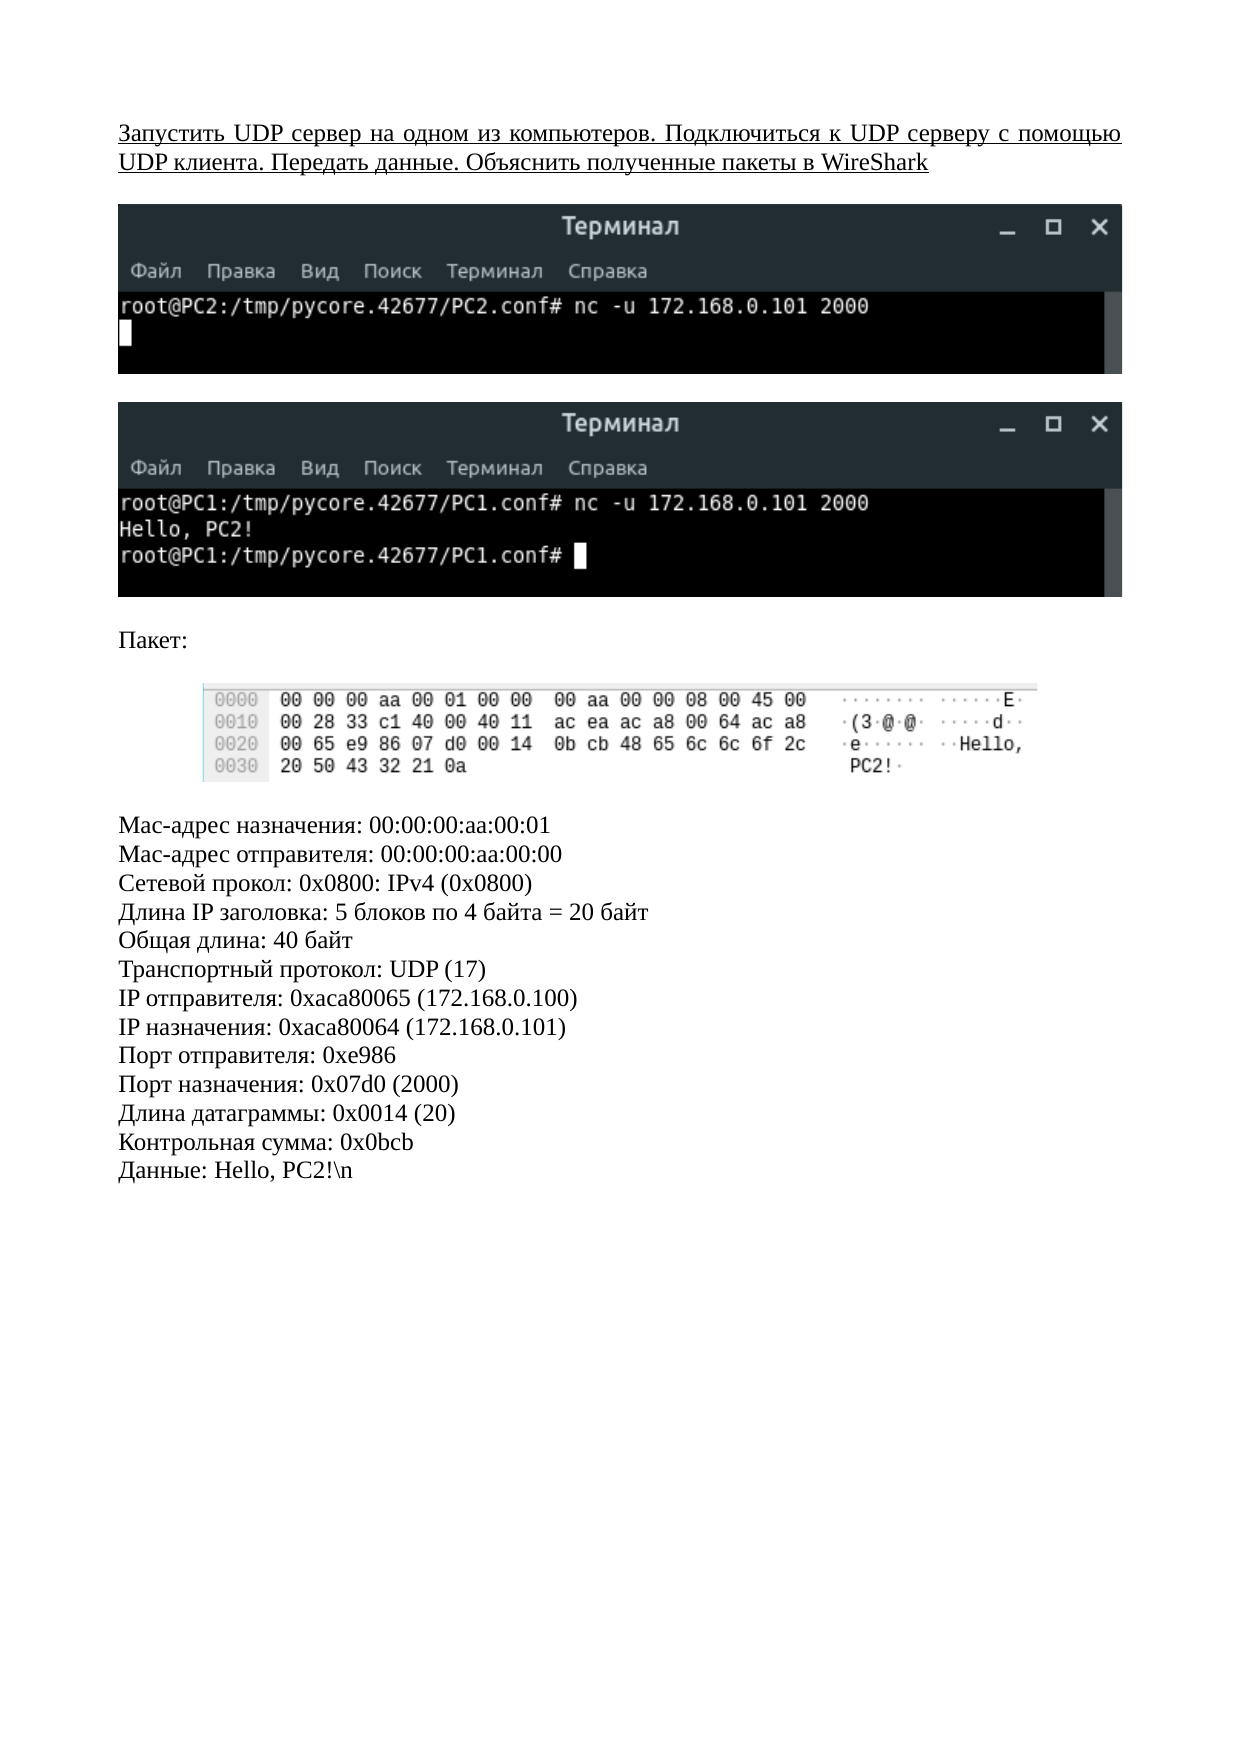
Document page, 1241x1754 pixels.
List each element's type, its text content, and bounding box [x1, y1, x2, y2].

text Общая длина: 40 байт Транспортный протокол: UDP (17) [118, 925, 1122, 983]
text Mac-адрес назначения: 00:00:00:aa:00:01 [118, 810, 1122, 839]
text UDP клиента. Передать данные. Объяснить полученные пакеты в WireShark [118, 144, 1122, 176]
text Данные: Hello, PC2!\n [118, 1155, 1122, 1184]
picture [118, 402, 1123, 597]
picture [118, 204, 1123, 374]
text IP назначения: 0xaca80064 (172.168.0.101) Порт отправителя: 0xe986 [118, 1012, 1122, 1069]
text Порт назначения: 0x07d0 (2000) Длина датаграммы: 0x0014 (20) [118, 1069, 1122, 1127]
text Пакет: [118, 626, 1122, 654]
text Контрольная сумма: 0x0bcb [118, 1127, 1122, 1155]
text Сетевой прокол: 0x0800: IPv4 (0x0800) Длина IP заголовка: 5 блоков по 4 байта = 20 байт [118, 868, 1122, 925]
text Mac-адрес отправителя: 00:00:00:aa:00:00 [118, 839, 1122, 868]
text Запустить UDP сервер на одном из компьютеров. Подключиться к UDP серверу с помощью [118, 118, 1122, 143]
text IP отправителя: 0xaca80065 (172.168.0.100) [118, 983, 1122, 1012]
picture [202, 683, 1038, 782]
